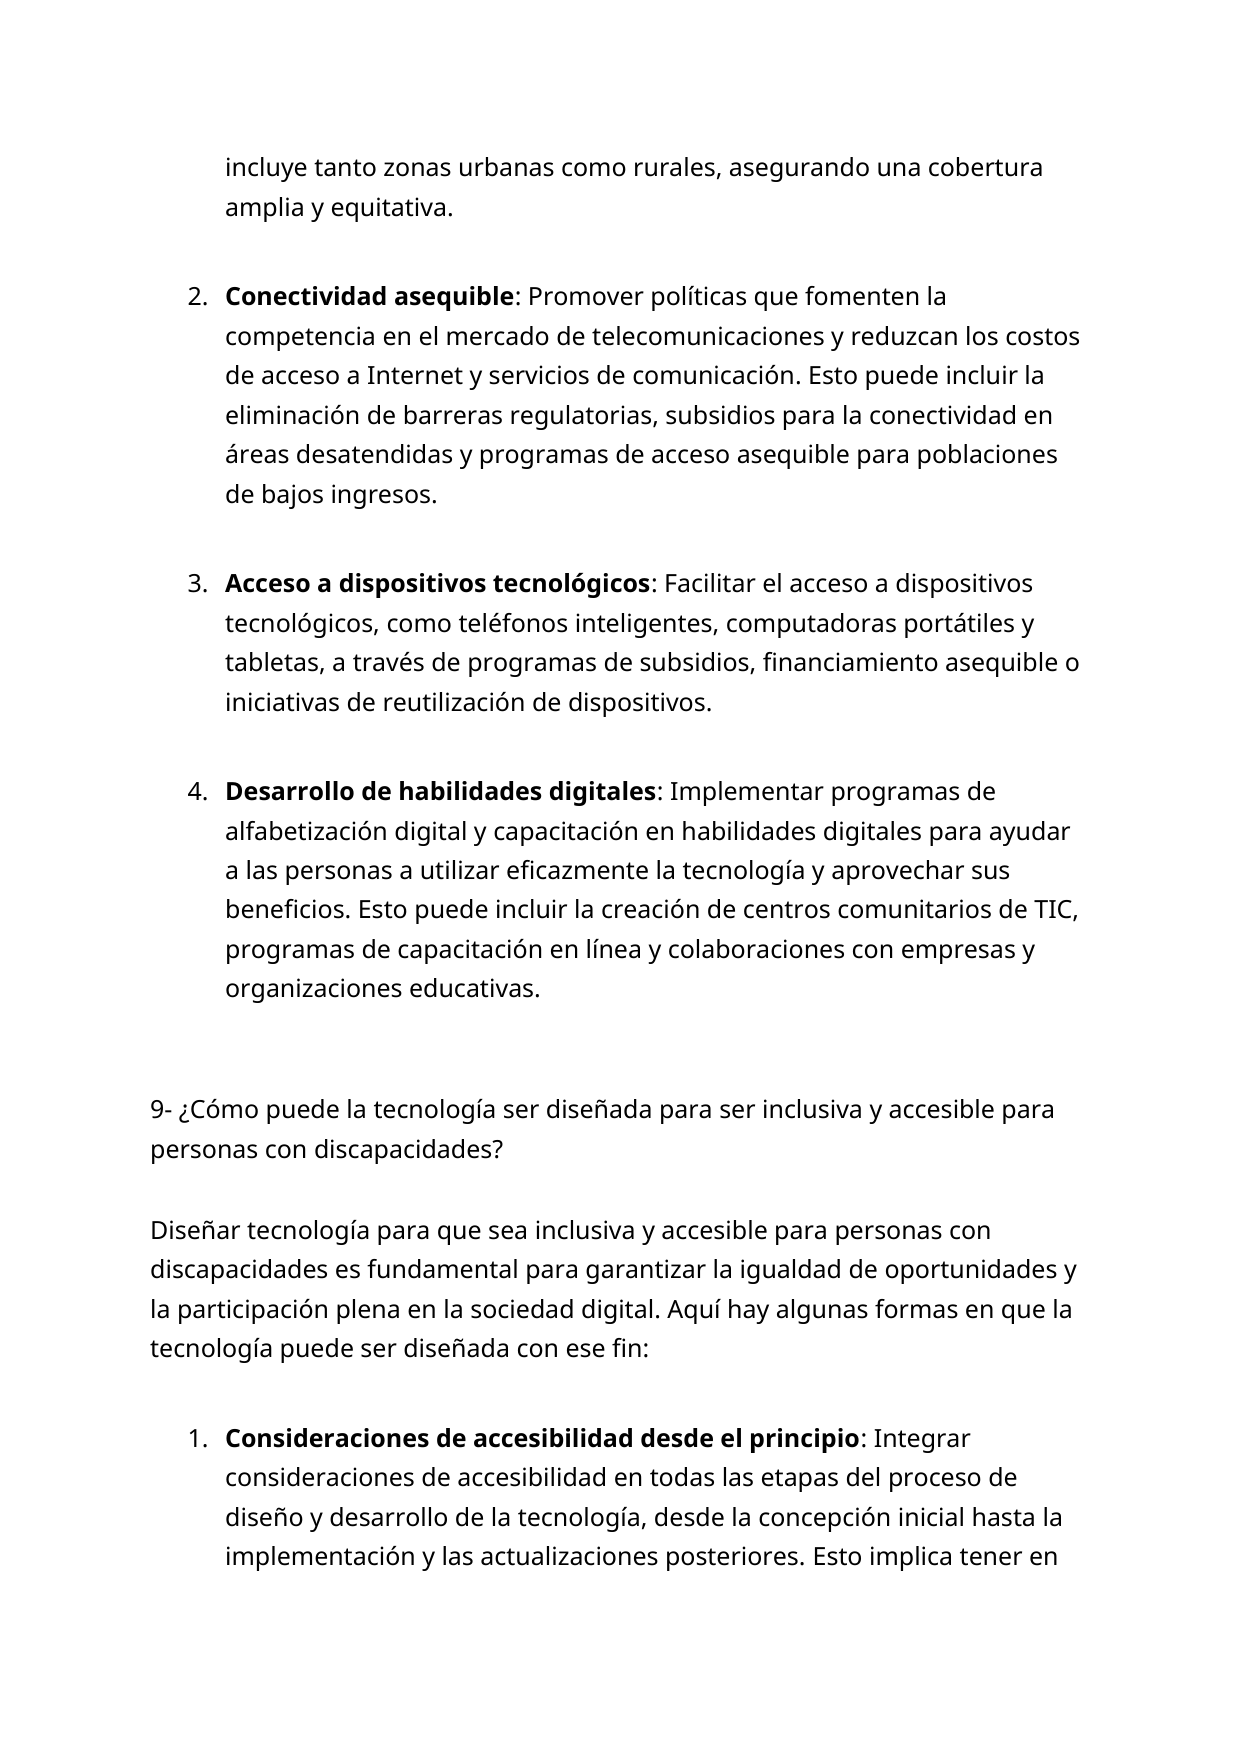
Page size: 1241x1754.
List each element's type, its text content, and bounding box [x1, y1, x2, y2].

list incluye tanto zonas urbanas como rurales, asegurando una cobertura amplia y equitativa. [187, 150, 1090, 223]
list Acceso a dispositivos tecnológicos: Facilitar el acceso a dispositivos tecnológicos, como teléfonos inteligentes, computadoras portátiles y tabletas, a través de programas de subsidios, financiamiento asequible o iniciativas de reutilización de dispositivos. [187, 566, 1090, 718]
text Diseñar tecnología para que sea inclusiva y accesible para personas con discapacidades es fundamental para garantizar la igualdad de oportunidades y la participación plena en la sociedad digital. Aquí hay algunas formas en que la tecnología puede ser diseñada con ese fin: [150, 1212, 1090, 1365]
text 9- ¿Cómo puede la tecnología ser diseñada para ser inclusiva y accesible para personas con discapacidades? [150, 1092, 1090, 1165]
list Desarrollo de habilidades digitales: Implementar programas de alfabetización digital y capacitación en habilidades digitales para ayudar a las personas a utilizar eficazmente la tecnología y aprovechar sus beneficios. Esto puede incluir la creación de centros comunitarios de TIC, programas de capacitación en línea y colaboraciones con empresas y organizaciones educativas. [187, 774, 1090, 1005]
list Conectividad asequible: Promover políticas que fomenten la competencia en el mercado de telecomunicaciones y reduzcan los costos de acceso a Internet y servicios de comunicación. Esto puede incluir la eliminación de barreras regulatorias, subsidios para la conectividad en áreas desatendidas y programas de acceso asequible para poblaciones de bajos ingresos. [187, 279, 1090, 510]
list Consideraciones de accesibilidad desde el principio: Integrar consideraciones de accesibilidad en todas las etapas del proceso de diseño y desarrollo de la tecnología, desde la concepción inicial hasta la implementación y las actualizaciones posteriores. Esto implica tener en [187, 1420, 1090, 1573]
